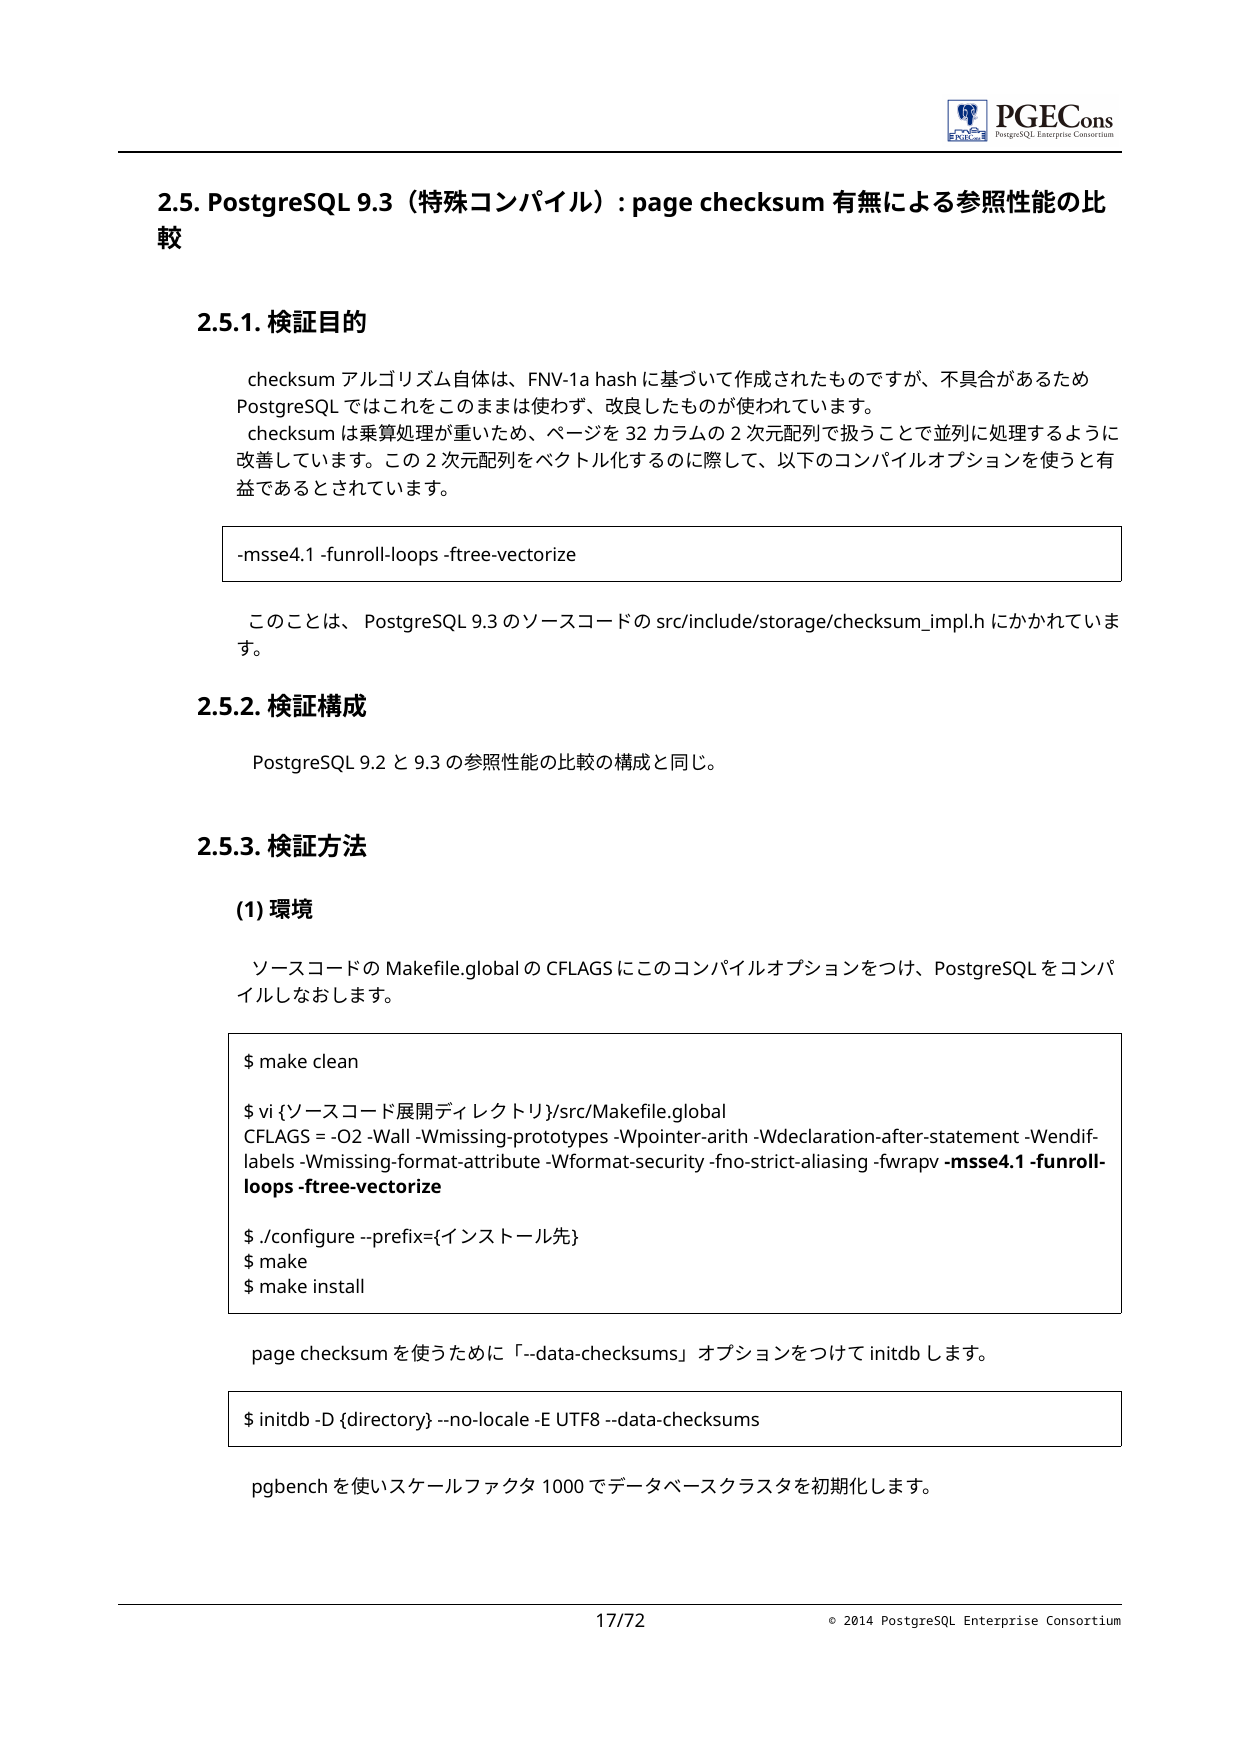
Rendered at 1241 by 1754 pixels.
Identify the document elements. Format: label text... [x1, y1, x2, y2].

subtitle 検証目的 [197, 303, 1122, 339]
text -msse4.1 -funroll-loops -ftree-vectorize [223, 527, 1121, 581]
subtitle PostgreSQL 9.3（特殊コンパイル）: page checksum 有無による参照性能の比較 [157, 182, 1122, 254]
text ソースコードのMakefile.globalのCFLAGSにこのコンパイルオプションをつけ、PostgreSQLをコンパイルしなおします。 [236, 953, 1122, 1008]
subtitle 検証方法 [197, 826, 1122, 862]
text $ initdb -D {directory} --no-locale -E UTF8 --data-checksums [229, 1392, 1121, 1446]
text $ make install [229, 1258, 1121, 1313]
text $ make [229, 1233, 1121, 1258]
text このことは、 PostgreSQL 9.3 のソースコードの src/include/storage/checksum_impl.h にかかれています。 [236, 606, 1122, 661]
text $ vi {ソースコード展開ディレクトリ}/src/Makefile.global [229, 1083, 1121, 1108]
text pgbenchを使いスケールファクタ1000でデータベースクラスタを初期化します。 [236, 1471, 1122, 1499]
text CFLAGS = -O2 -Wall -Wmissing-prototypes -Wpointer-arith -Wdeclaration-after-statement -Wendif-labels -Wmissing-format-attribute -Wformat-security -fno-strict-aliasing -fwrapv -msse4.1 -funroll-loops -ftree-vectorize [229, 1108, 1121, 1198]
text checksum は乗算処理が重いため、ページを 32 カラムの 2 次元配列で扱うことで並列に処理するように改善しています。この 2 次元配列をベクトル化するのに際して、以下のコンパイルオプションを使うと有益であるとされています。 [236, 419, 1122, 501]
text $ make clean [229, 1034, 1121, 1073]
text PostgreSQL 9.2 と 9.3 の参照性能の比較の構成と同じ。 [236, 748, 1122, 775]
text $ ./configure --prefix={インストール先} [229, 1208, 1121, 1233]
picture [941, 94, 1119, 147]
subtitle 環境 [236, 892, 1122, 924]
text checksum アルゴリズム自体は、FNV-1a hashに基づいて作成されたものですが、不具合があるため PostgreSQL ではこれをこのままは使わず、改良したものが使われています。 [236, 364, 1122, 419]
text page checksumを使うために「--data-checksums」オプションをつけてinitdbします。 [236, 1338, 1122, 1366]
subtitle 検証構成 [197, 686, 1122, 722]
